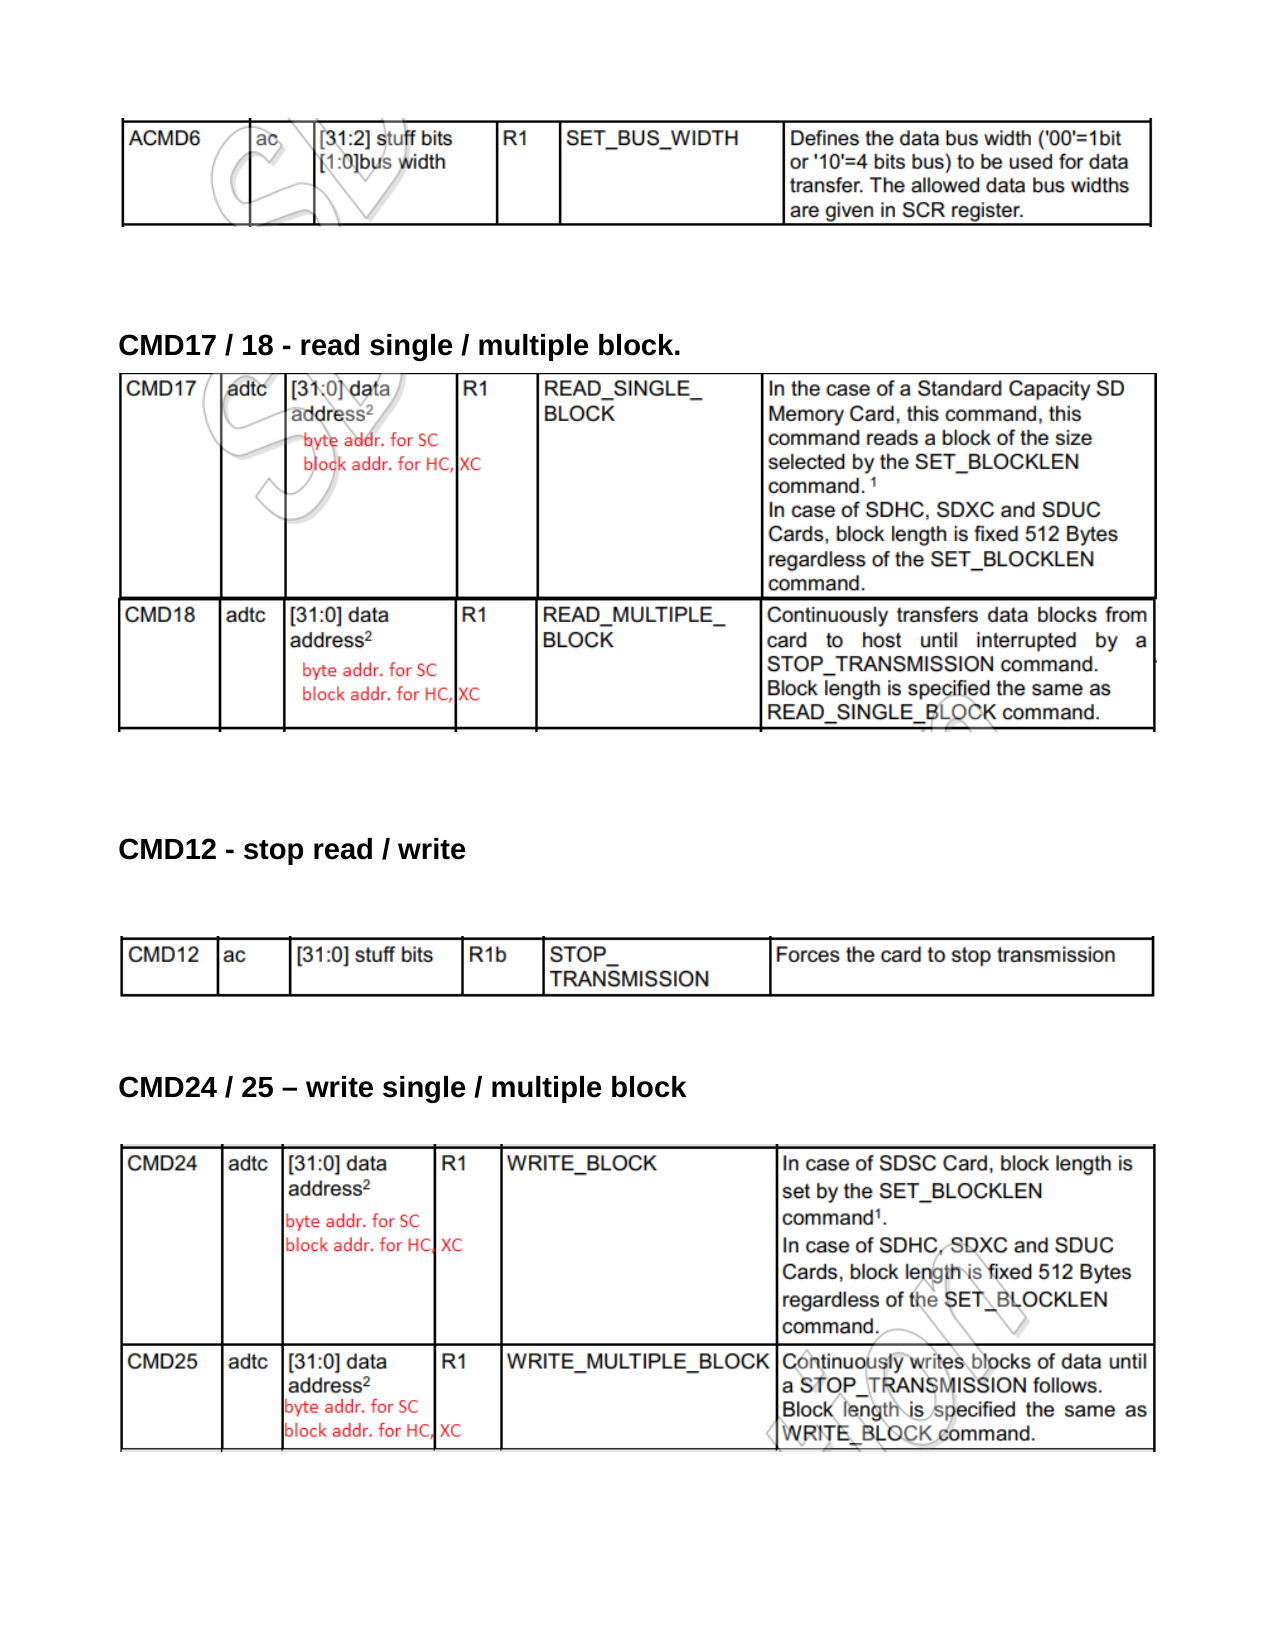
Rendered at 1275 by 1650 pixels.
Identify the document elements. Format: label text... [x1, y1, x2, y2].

picture [118, 118, 1157, 227]
subtitle CMD24 / 25 – write single / multiple block [118, 1070, 1157, 1103]
picture [118, 1144, 1157, 1452]
picture [118, 373, 1157, 732]
subtitle CMD12 - stop read / write [118, 832, 1157, 866]
picture [118, 936, 1157, 998]
subtitle CMD17 / 18 - read single / multiple block. [118, 328, 1157, 361]
